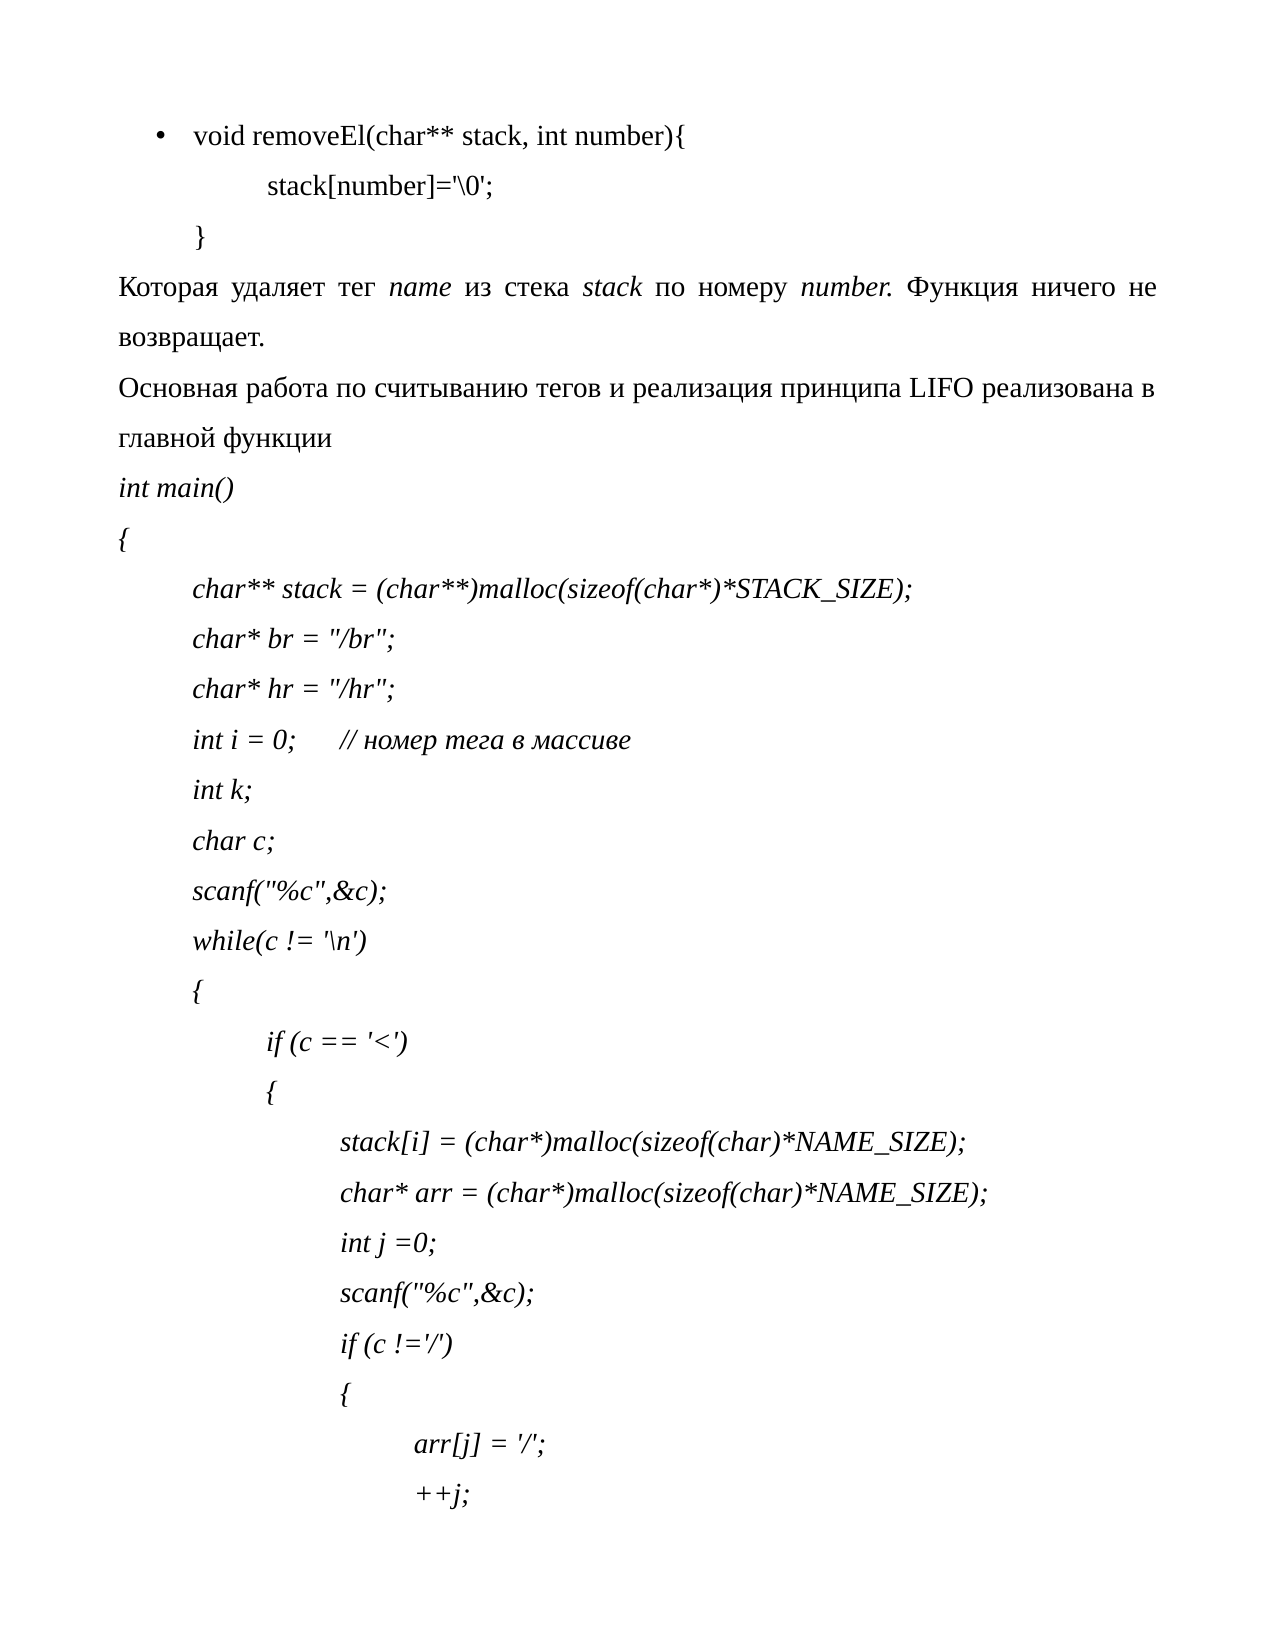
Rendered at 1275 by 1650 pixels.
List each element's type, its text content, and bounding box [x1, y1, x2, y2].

text char c; [118, 823, 1157, 856]
text stack[i] = (char*)malloc(sizeof(char)*NAME_SIZE); [118, 1124, 1157, 1158]
text int j =0; [118, 1225, 1157, 1259]
text int k; [118, 772, 1157, 806]
text char* hr = "/hr"; [118, 672, 1157, 705]
text scanf("%c",&c); [118, 873, 1157, 906]
text if (c !='/') [118, 1326, 1157, 1359]
text arr[j] = '/'; [118, 1426, 1157, 1460]
text while(c != '\n') [118, 923, 1157, 957]
text if (c == '<') [118, 1024, 1157, 1057]
text char** stack = (char**)malloc(sizeof(char*)*STACK_SIZE); [118, 571, 1157, 604]
text ++j; [118, 1477, 1157, 1510]
text scanf("%c",&c); [118, 1275, 1157, 1309]
text { [118, 1376, 1157, 1409]
text char* br = "/br"; [118, 621, 1157, 655]
text { [118, 973, 1157, 1007]
text { [118, 1074, 1157, 1108]
text { [118, 521, 1157, 554]
text int main() [118, 470, 1157, 504]
list } [156, 219, 1157, 252]
list stack[number]='\0'; [156, 168, 1157, 202]
text Основная работа по считыванию тегов и реализация принципа LIFO реализована в главной функции [118, 370, 1157, 454]
text char* arr = (char*)malloc(sizeof(char)*NAME_SIZE); [118, 1175, 1157, 1208]
text Которая удаляет тег name из стека stack по номеру number. Функция ничего не возвращает. [118, 269, 1157, 353]
list void removeEl(char** stack, int number){ [156, 118, 1157, 152]
text int i = 0; // номер тега в массиве [118, 722, 1157, 756]
